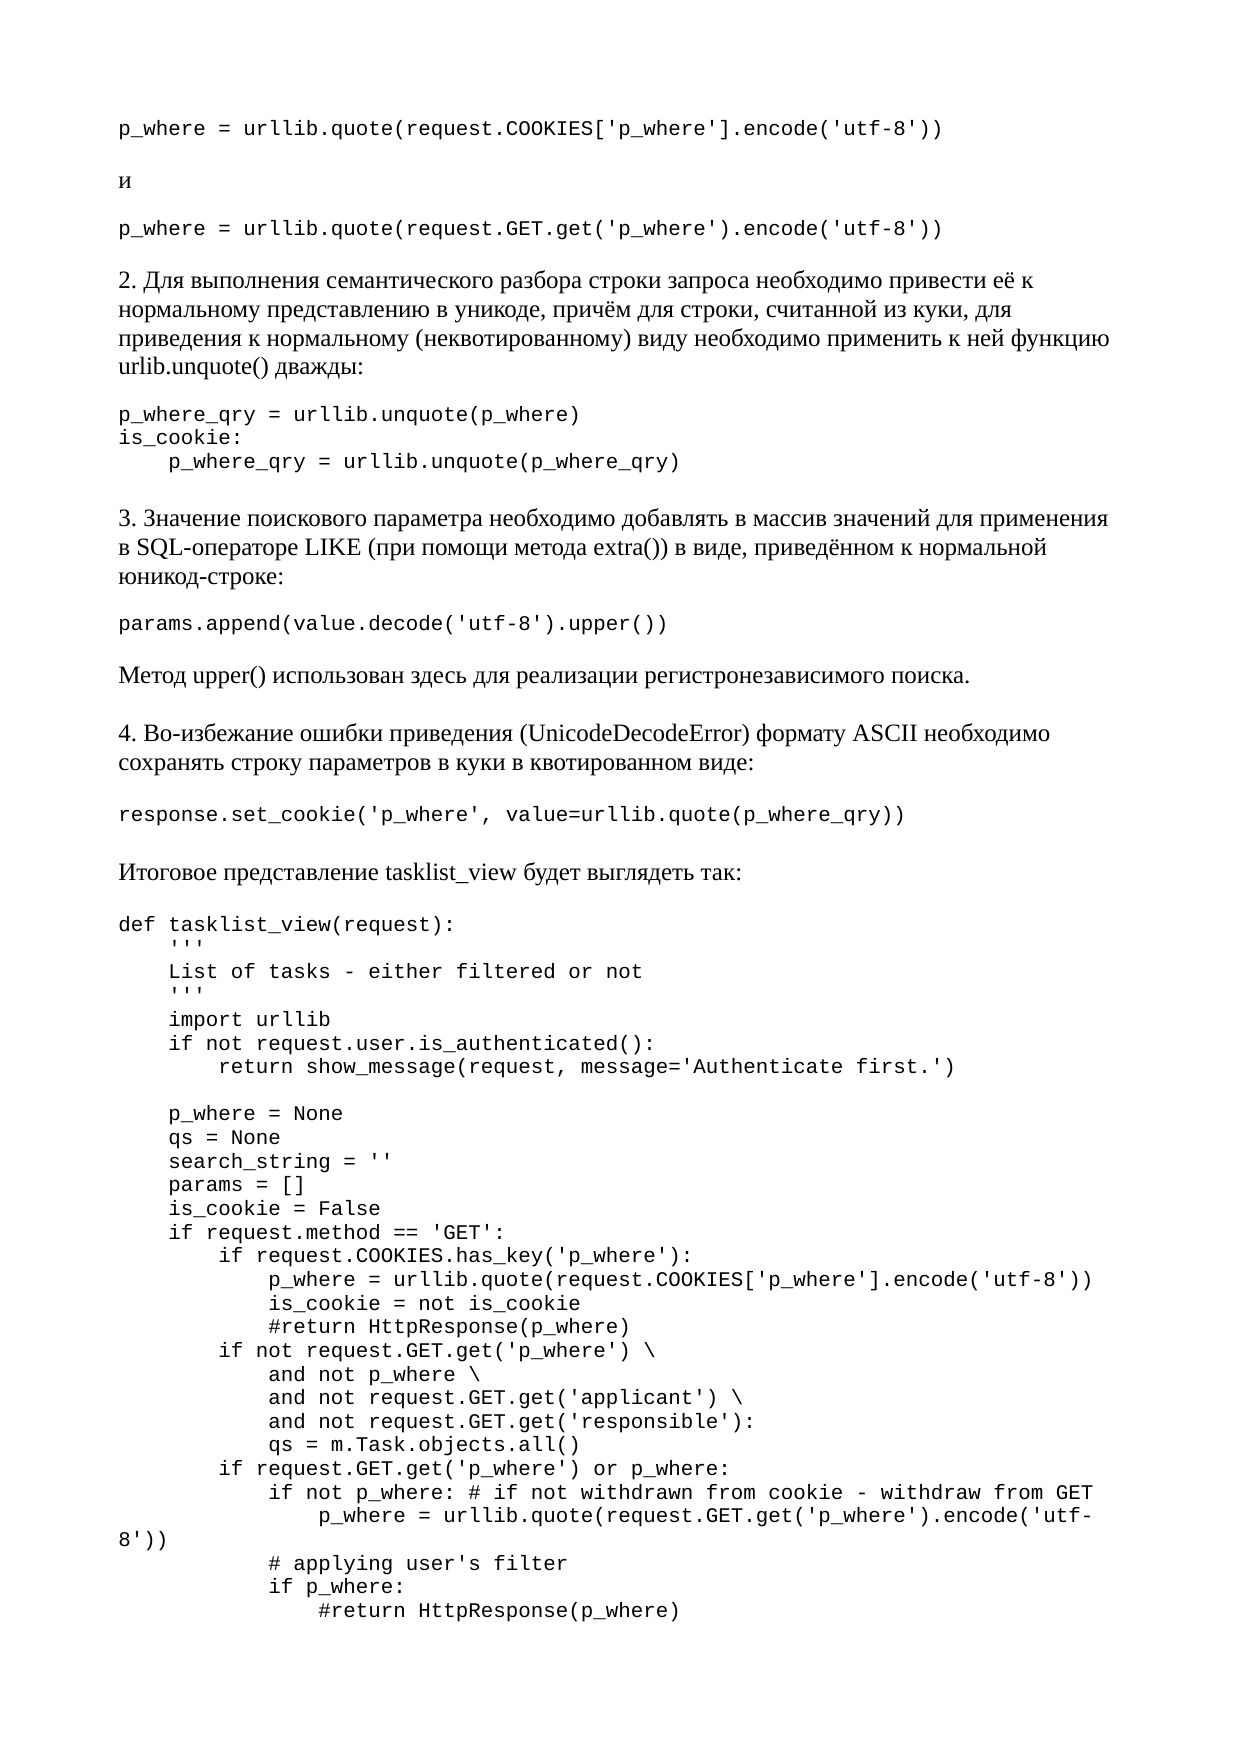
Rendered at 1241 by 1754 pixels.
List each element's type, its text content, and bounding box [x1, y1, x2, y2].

text params.append(value.decode('utf-8').upper()) [118, 613, 1122, 637]
text 4. Во-избежание ошибки приведения (UnicodeDecodeError) формату ASCII необходимо сохранять строку параметров в куки в квотированном виде: [118, 718, 1122, 776]
text and not p_where \ [118, 1363, 1122, 1387]
text import urllib [118, 1009, 1122, 1032]
text if not request.GET.get('p_where') \ [118, 1340, 1122, 1363]
text def tasklist_view(request): [118, 914, 1122, 938]
text search_string = '' [118, 1151, 1122, 1174]
text 2. Для выполнения семантического разбора строки запроса необходимо привести её к нормальному представлению в уникоде, причём для строки, считанной из куки, для приведения к нормальному (неквотированному) виду необходимо применить к ней функцию urlib.unquote() дважды: [118, 265, 1122, 380]
text if not request.user.is_authenticated(): [118, 1032, 1122, 1056]
text p_where = urllib.quote(request.GET.get('p_where').encode('utf-8')) [118, 218, 1122, 241]
text if request.COOKIES.has_key('p_where'): [118, 1245, 1122, 1269]
text #return HttpResponse(p_where) [118, 1600, 1122, 1624]
text is_cookie = not is_cookie [118, 1293, 1122, 1316]
text # applying user's filter [118, 1553, 1122, 1576]
text #return HttpResponse(p_where) [118, 1316, 1122, 1340]
text Метод upper() использован здесь для реализации регистронезависимого поиска. [118, 661, 1122, 689]
text p_where = None [118, 1103, 1122, 1127]
text is_cookie = False [118, 1198, 1122, 1222]
text ''' [118, 938, 1122, 962]
text params = [] [118, 1174, 1122, 1198]
text и [118, 165, 1122, 194]
text ''' [118, 985, 1122, 1009]
text p_where = urllib.quote(request.GET.get('p_where').encode('utf-8')) [118, 1505, 1122, 1553]
text is_cookie: [118, 427, 1122, 451]
text Итоговое представление tasklist_view будет выглядеть так: [118, 857, 1122, 886]
text qs = m.Task.objects.all() [118, 1434, 1122, 1458]
text return show_message(request, message='Authenticate first.') [118, 1056, 1122, 1080]
text p_where = urllib.quote(request.COOKIES['p_where'].encode('utf-8')) [118, 1269, 1122, 1293]
text p_where_qry = urllib.unquote(p_where_qry) [118, 451, 1122, 475]
text qs = None [118, 1127, 1122, 1151]
text and not request.GET.get('applicant') \ [118, 1387, 1122, 1411]
text if not p_where: # if not withdrawn from cookie - withdraw from GET [118, 1482, 1122, 1505]
text p_where_qry = urllib.unquote(p_where) [118, 404, 1122, 427]
text 3. Значение поискового параметра необходимо добавлять в массив значений для применения в SQL-операторе LIKE (при помощи метода extra()) в виде, приведённом к нормальной юникод-строке: [118, 503, 1122, 590]
text if p_where: [118, 1576, 1122, 1600]
text if request.method == 'GET': [118, 1222, 1122, 1245]
text and not request.GET.get('responsible'): [118, 1411, 1122, 1434]
text response.set_cookie('p_where', value=urllib.quote(p_where_qry)) [118, 804, 1122, 828]
text if request.GET.get('p_where') or p_where: [118, 1458, 1122, 1482]
text p_where = urllib.quote(request.COOKIES['p_where'].encode('utf-8')) [118, 118, 1122, 142]
text List of tasks - either filtered or not [118, 962, 1122, 985]
